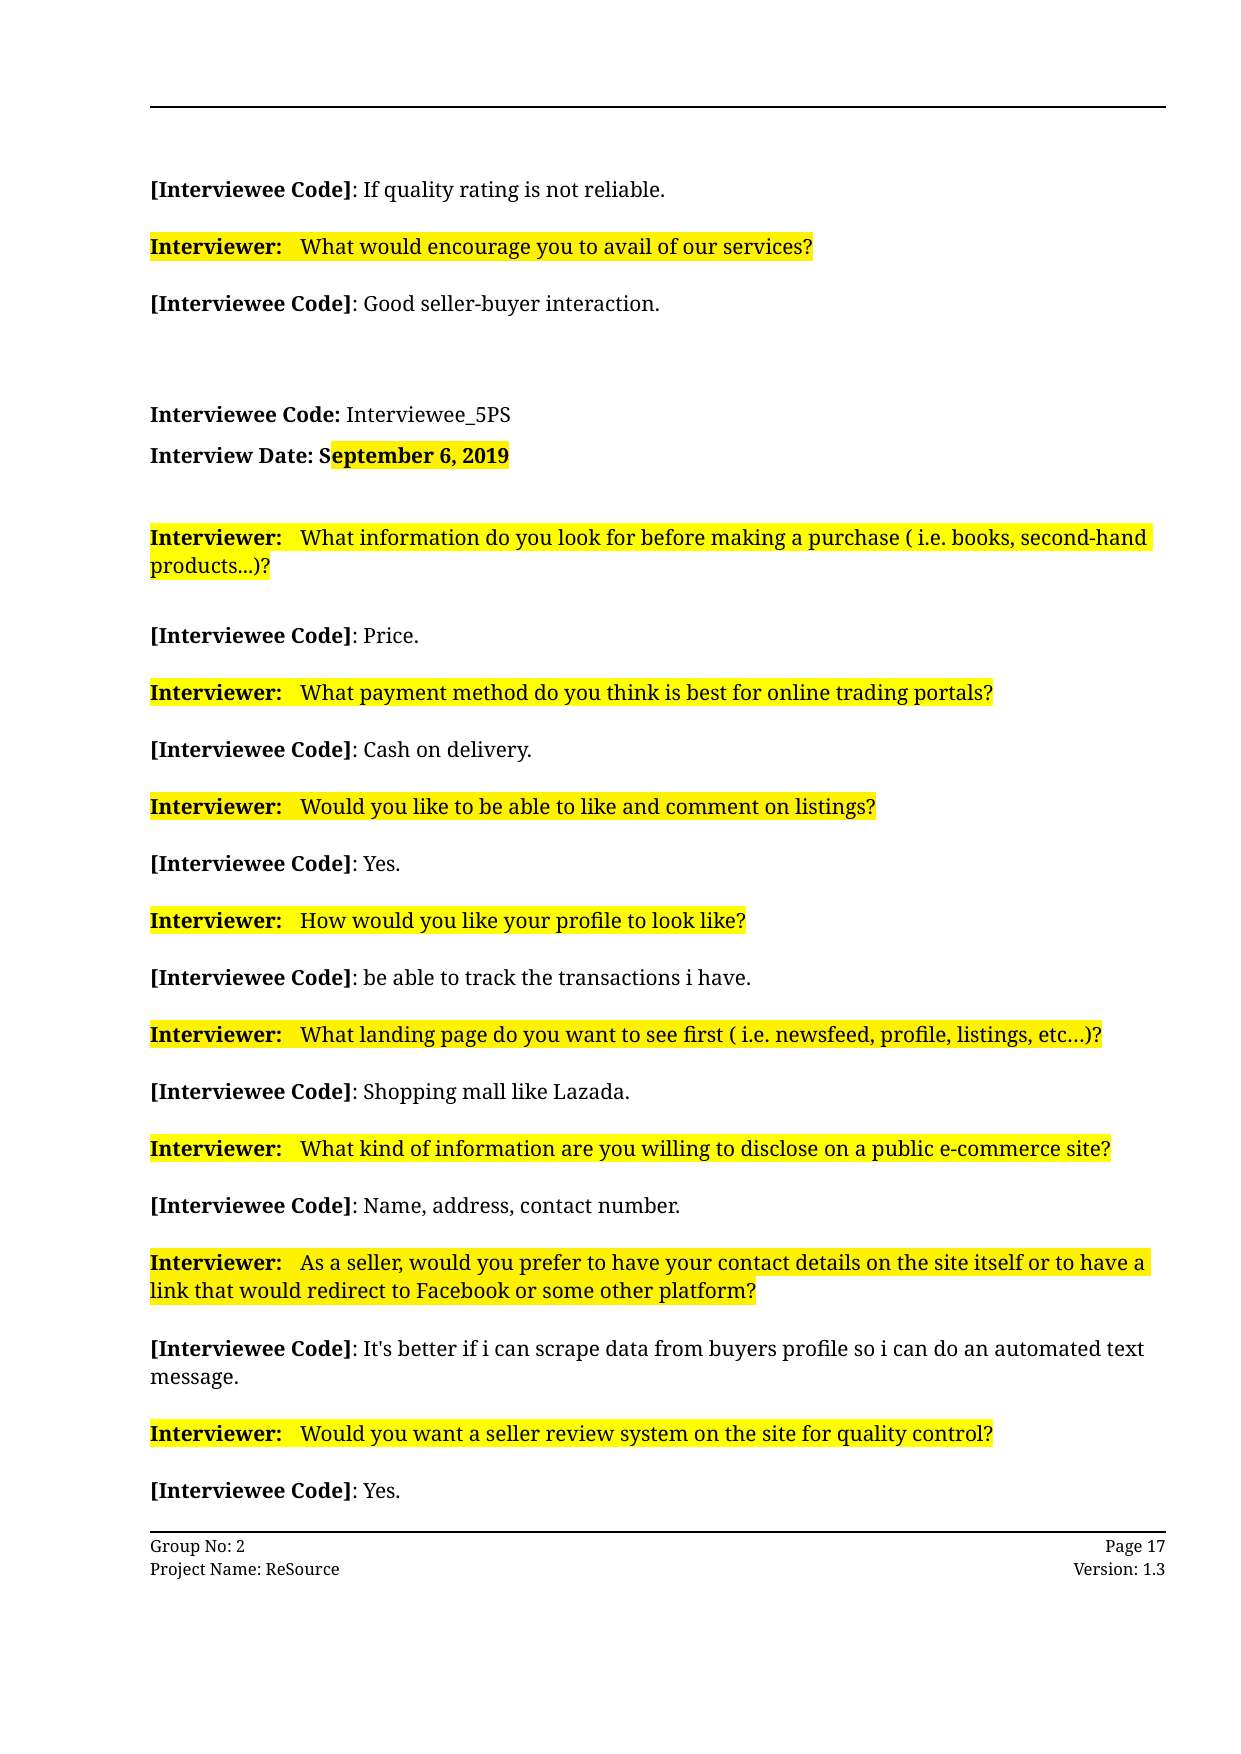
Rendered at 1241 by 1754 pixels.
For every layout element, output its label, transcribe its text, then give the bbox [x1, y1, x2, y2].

text Interviewer: How would you like your profile to look like? [150, 906, 1166, 934]
text [Interviewee Code]: If quality rating is not reliable. [150, 175, 1166, 204]
text [Interviewee Code]: It's better if i can scrape data from buyers profile so i can do an automated text message. [150, 1334, 1166, 1391]
text Interviewer: What information do you look for before making a purchase ( i.e. books, second-hand products...)? [150, 523, 1166, 580]
text Interviewer: Would you like to be able to like and comment on listings? [150, 792, 1166, 820]
text Interviewer: What payment method do you think is best for online trading portals? [150, 678, 1166, 706]
text Interviewee Code: Interviewee_5PS [150, 400, 1166, 429]
text Interviewer: What kind of information are you willing to disclose on a public e-commerce site? [150, 1134, 1166, 1162]
text Interviewer: Would you want a seller review system on the site for quality control? [150, 1419, 1166, 1447]
text [Interviewee Code]: Cash on delivery. [150, 735, 1166, 763]
text Interview Date: September 6, 2019 [150, 441, 1166, 469]
text Interviewer: As a seller, would you prefer to have your contact details on the site itself or to have a link that would redirect to Facebook or some other platform? [150, 1248, 1166, 1305]
text [Interviewee Code]: Yes. [150, 1476, 1166, 1504]
text [Interviewee Code]: Yes. [150, 849, 1166, 877]
text [Interviewee Code]: Good seller-buyer interaction. [150, 289, 1166, 318]
text [Interviewee Code]: Shopping mall like Lazada. [150, 1077, 1166, 1106]
text [Interviewee Code]: Name, address, contact number. [150, 1191, 1166, 1219]
text Interviewer: What would encourage you to avail of our services? [150, 232, 1166, 261]
text [Interviewee Code]: be able to track the transactions i have. [150, 963, 1166, 991]
text [Interviewee Code]: Price. [150, 621, 1166, 649]
text Interviewer: What landing page do you want to see first ( i.e. newsfeed, profile, listings, etc…)? [150, 1020, 1166, 1048]
